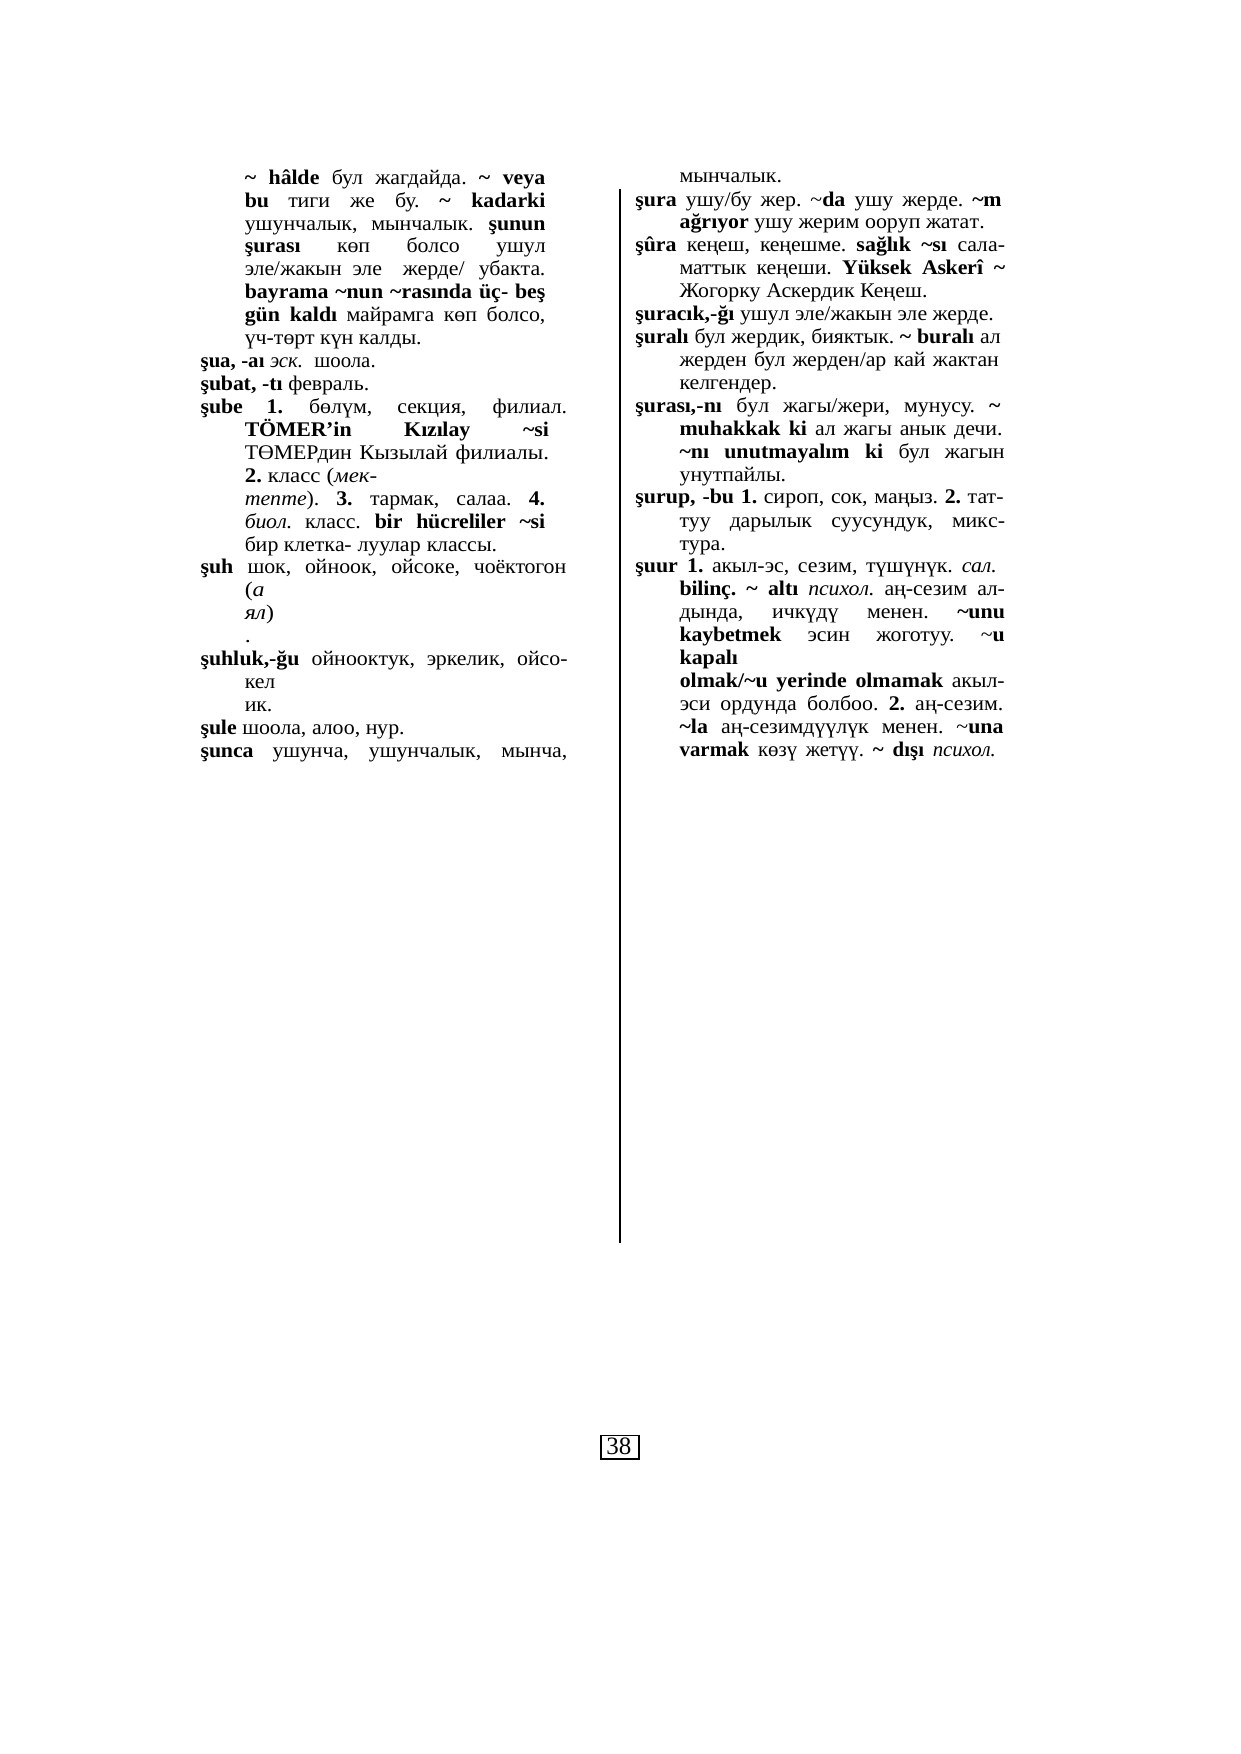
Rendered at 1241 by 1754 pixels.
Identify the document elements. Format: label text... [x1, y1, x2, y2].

text şuur 1. акыл-эс, сезим, түшүнүк. сал. [635, 554, 1065, 577]
text şubat, -tı февраль. [200, 372, 606, 395]
text şunca ушунча, ушунчалык, мынча, [200, 739, 606, 762]
text ~ hâlde бул жагдайда. ~ veya bu тиги же бу. ~ kadarki ушунчалык, мынчалык. şunun şurası көп болсо ушул эле/жакын эле жерде/ убакта. bayrama ~nun ~rasında üç- beş gün kaldı майрамга көп болсо, үч-төрт күн калды. [244, 164, 545, 349]
text ~nı unutmayalım ki бул жагын унутпайлы. [679, 440, 1004, 486]
text şurup, -bu 1. сироп, сок, маңыз. 2. тат- [635, 486, 1065, 508]
text şuhluk,-ğu ойнооктук, эркелик, ойсо- [200, 647, 606, 670]
text şûra кеңеш, кеңешме. sağlık ~sı сала- маттык кеңеши. Yüksek Askerî ~ Жогорку Аскердик Кеңеш. [635, 233, 1005, 302]
text тепте). 3. тармак, салаа. 4. биол. класс. bir hücreliler ~si бир клетка- луулар классы. [244, 487, 545, 556]
text келгендер. [679, 371, 779, 394]
text şule шоола, алоо, нур. [200, 716, 606, 739]
text келик. [244, 670, 281, 716]
text ~la аң-сезимдүүлүк менен. ~una [679, 715, 1004, 738]
text bilinç. ~ altı психол. аң-сезим ал- дында, ичкүдү менен. ~unu kaybetmek эсин жоготуу. ~u kapalı [679, 577, 1005, 669]
text şuralı бул жердик, бияктык. ~ buralı ал жерден бул жерден/ар кай жактан [635, 325, 1065, 371]
text (аял). [244, 578, 275, 647]
text şuh шок, ойноок, ойсоке, чоёктогон [200, 556, 606, 578]
text şuracık,-ğı ушул эле/жакын эле жерде. [635, 302, 1065, 325]
text мынчалык. [679, 164, 783, 188]
text туу дарылык суусундук, микс- тура. [679, 509, 1005, 554]
text varmak көзү жетүү. ~ dışı психол. [679, 738, 999, 761]
text olmak/~u yerinde olmamak акыл- эси ордунда болбоо. 2. аң-сезим. [679, 669, 1005, 715]
text şura ушу/бу жер. ~da ушу жерде. ~m ağrıyor ушу жерим ооруп жатат. [635, 188, 1065, 233]
text şube 1. бөлүм, секция, филиал. [200, 395, 606, 418]
text TÖMER’in Kızılay ~si ТӨМЕРдин Кызылай филиалы. 2. класс (мек- [244, 418, 549, 487]
text şurası,-nı бул жагы/жери, мунусу. ~ muhakkak ki ал жагы анык дечи. [635, 394, 1005, 440]
text şua, -aı эск. шоола. [200, 349, 606, 372]
